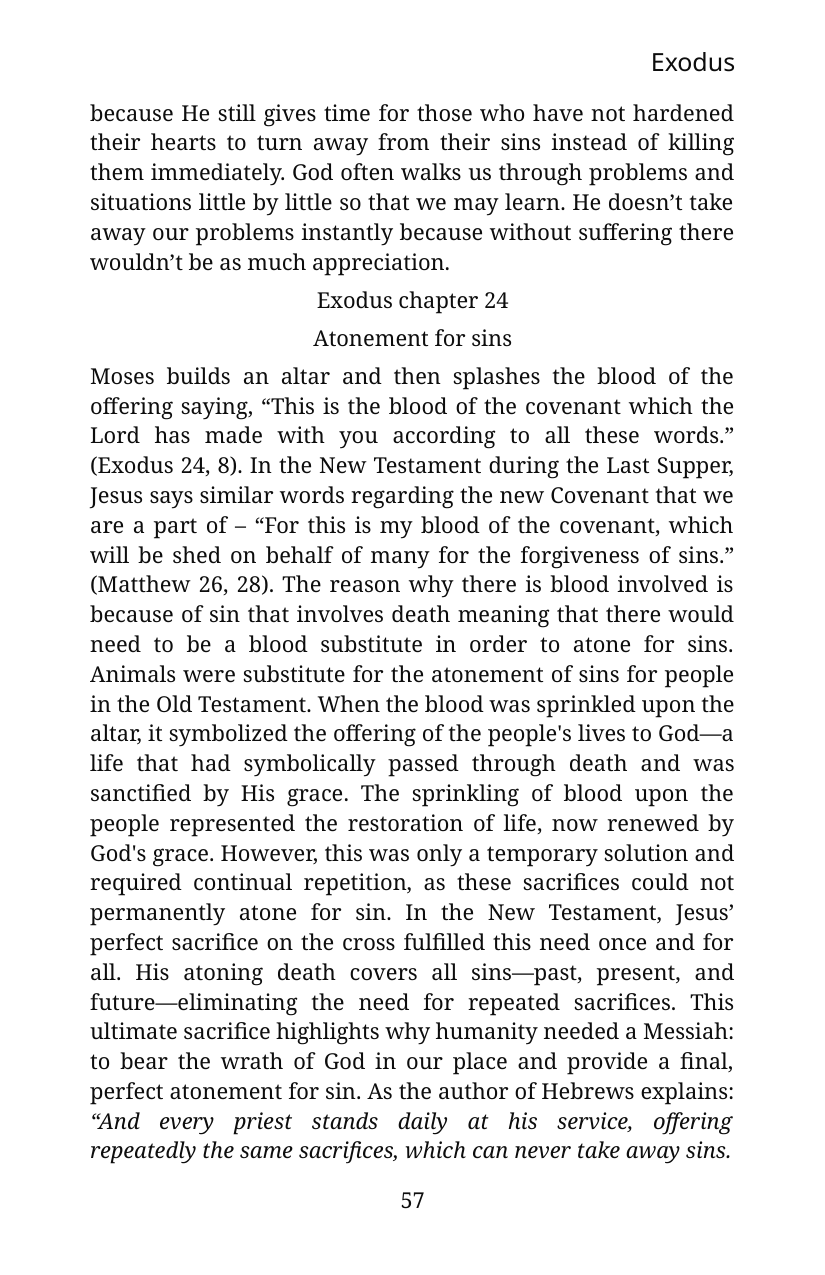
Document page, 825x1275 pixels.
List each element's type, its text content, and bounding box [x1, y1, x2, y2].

text Exodus chapter 24 [90, 284, 735, 314]
text Moses builds an altar and then splashes the blood of the offering saying, “This is the blood of the covenant which the Lord has made with you according to all these words.” (Exodus 24, 8). In the New Testament during the Last Supper, Jesus says similar words regarding the new Covenant that we are a part of – “For this is my blood of the covenant, which will be shed on behalf of many for the forgiveness of sins.” (Matthew 26, 28). The reason why there is blood involved is because of sin that involves death meaning that there would need to be a blood substitute in order to atone for sins. Animals were substitute for the atonement of sins for people in the Old Testament. When the blood was sprinkled upon the altar, it symbolized the offering of the people's lives to God—a life that had symbolically passed through death and was sanctified by His grace. The sprinkling of blood upon the people represented the restoration of life, now renewed by God's grace. However, this was only a temporary solution and required continual repetition, as these sacrifices could not permanently atone for sin. In the New Testament, Jesus’ perfect sacrifice on the cross fulfilled this need once and for all. His atoning death covers all sins—past, present, and future—eliminating the need for repeated sacrifices. This ultimate sacrifice highlights why humanity needed a Messiah: to bear the wrath of God in our place and provide a final, perfect atonement for sin. As the author of Hebrews explains: “And every priest stands daily at his service, offering repeatedly the same sacrifices, which can never take away sins. [90, 361, 735, 1165]
text Atonement for sins [90, 323, 735, 352]
text because He still gives time for those who have not hardened their hearts to turn away from their sins instead of killing them immediately. God often walks us through problems and situations little by little so that we may learn. He doesn’t take away our problems instantly because without suffering there wouldn’t be as much appreciation. [90, 97, 735, 276]
